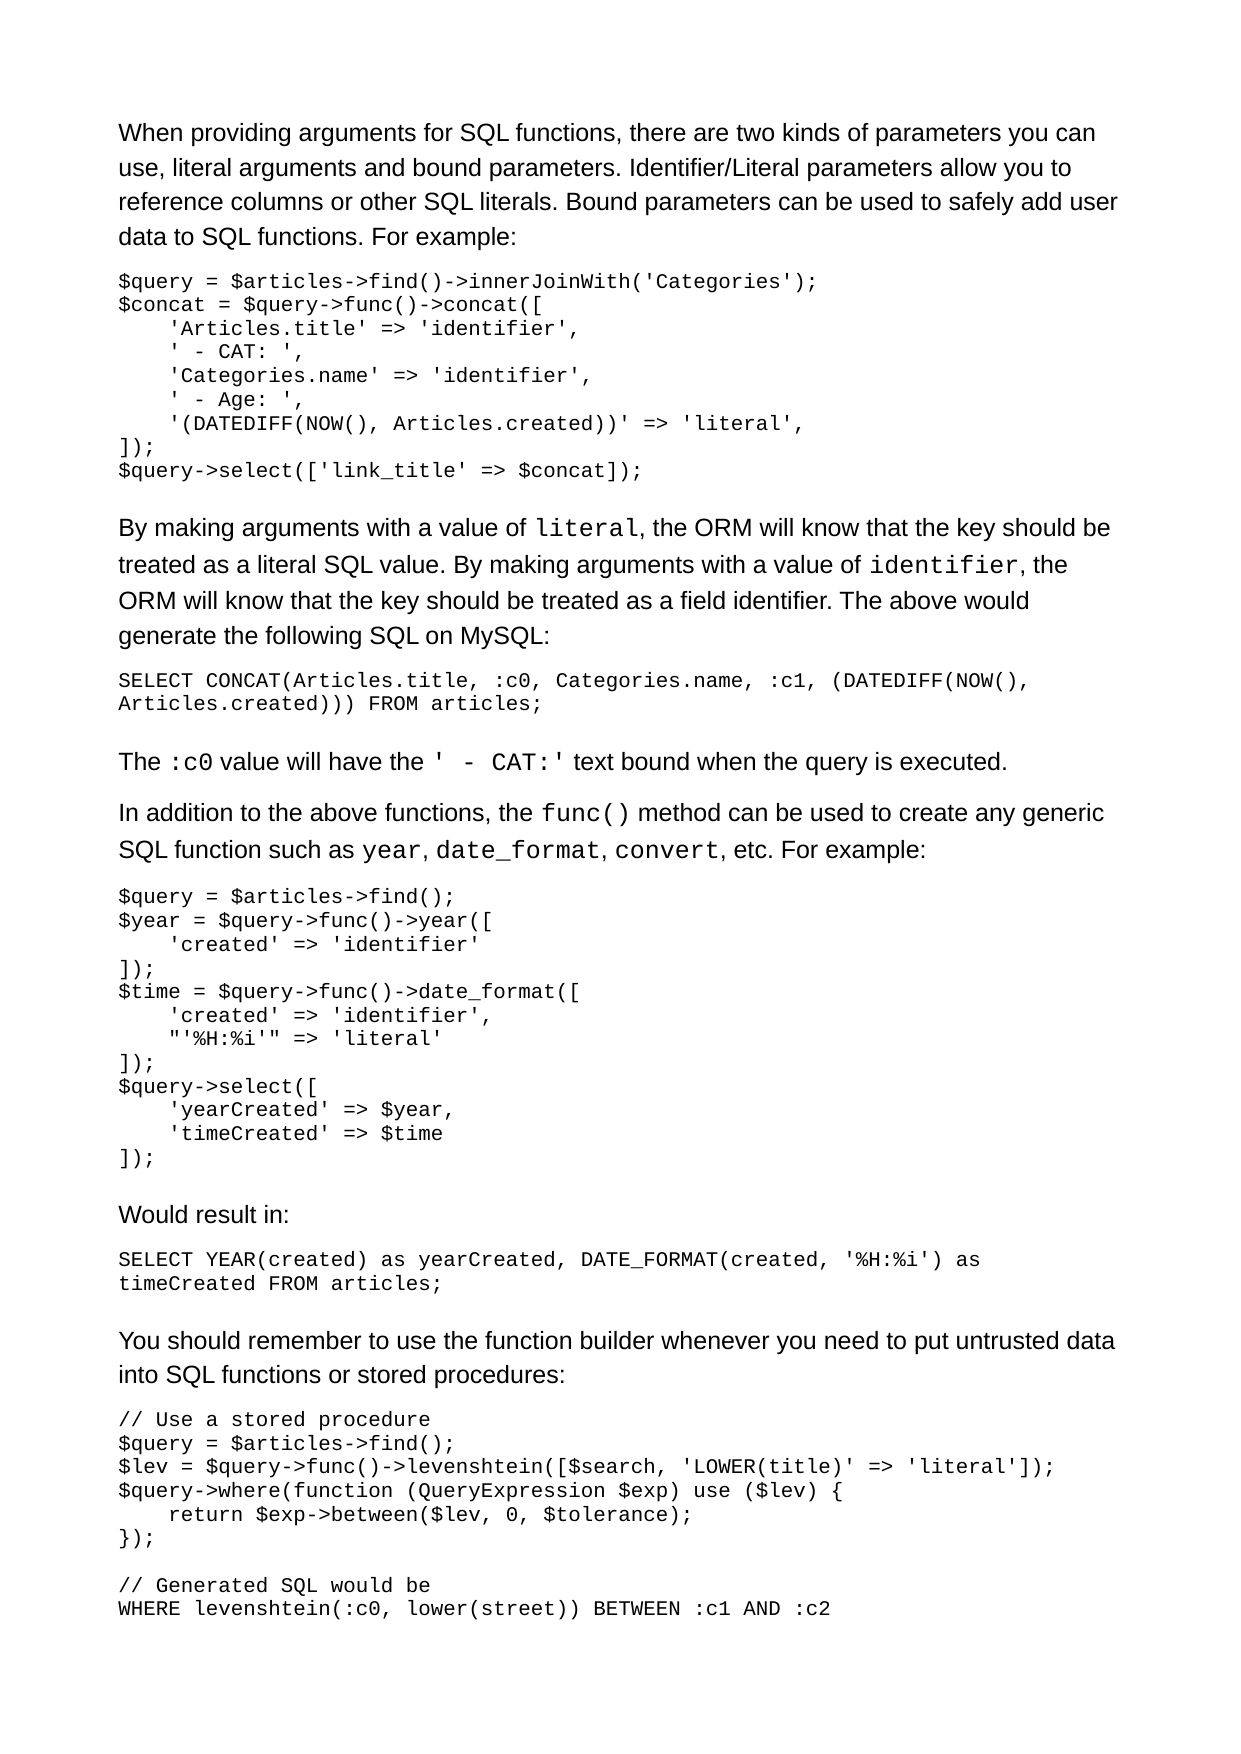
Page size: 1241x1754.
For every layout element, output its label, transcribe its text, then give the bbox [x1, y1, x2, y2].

text You should remember to use the function builder whenever you need to put untrusted data into SQL functions or stored procedures: [118, 1326, 1122, 1389]
text SELECT YEAR(created) as yearCreated, DATE_FORMAT(created, '%H:%i') as timeCreated FROM articles; [118, 1249, 1122, 1296]
text 'timeCreated' => $time [118, 1123, 1122, 1147]
text $lev = $query->func()->levenshtein([$search, 'LOWER(title)' => 'literal']); [118, 1456, 1122, 1480]
text In addition to the above functions, the func() method can be used to create any generic SQL function such as year, date_format, convert, etc. For example: [118, 798, 1122, 866]
text 'created' => 'identifier', [118, 1005, 1122, 1028]
text ]); [118, 1052, 1122, 1076]
text $query = $articles->find(); [118, 1433, 1122, 1456]
text return $exp->between($lev, 0, $tolerance); [118, 1504, 1122, 1527]
text ]); [118, 1147, 1122, 1170]
text }); [118, 1527, 1122, 1551]
text $query = $articles->find(); [118, 887, 1122, 910]
text WHERE levenshtein(:c0, lower(street)) BETWEEN :c1 AND :c2 [118, 1598, 1122, 1622]
text Would result in: [118, 1200, 1122, 1228]
text 'Categories.name' => 'identifier', [118, 365, 1122, 389]
text 'yearCreated' => $year, [118, 1099, 1122, 1123]
text ' - Age: ', [118, 389, 1122, 412]
text $concat = $query->func()->concat([ [118, 294, 1122, 318]
text 'Articles.title' => 'identifier', [118, 318, 1122, 342]
text SELECT CONCAT(Articles.title, :c0, Categories.name, :c1, (DATEDIFF(NOW(), Articles.created))) FROM articles; [118, 670, 1122, 717]
text '(DATEDIFF(NOW(), Articles.created))' => 'literal', [118, 412, 1122, 436]
text The :c0 value will have the ' - CAT:' text bound when the query is executed. [118, 747, 1122, 777]
text ]); [118, 957, 1122, 981]
text $time = $query->func()->date_format([ [118, 981, 1122, 1005]
text // Generated SQL would be [118, 1575, 1122, 1598]
text // Use a stored procedure [118, 1409, 1122, 1433]
text "'%H:%i'" => 'literal' [118, 1028, 1122, 1052]
text ]); [118, 436, 1122, 460]
text $query = $articles->find()->innerJoinWith('Categories'); [118, 271, 1122, 294]
text 'created' => 'identifier' [118, 934, 1122, 957]
text ' - CAT: ', [118, 342, 1122, 365]
text By making arguments with a value of literal, the ORM will know that the key should be treated as a literal SQL value. By making arguments with a value of identifier, the ORM will know that the key should be treated as a field identifier. The above would generate the following SQL on MySQL: [118, 513, 1122, 649]
text $year = $query->func()->year([ [118, 910, 1122, 934]
text $query->where(function (QueryExpression $exp) use ($lev) { [118, 1480, 1122, 1504]
text $query->select(['link_title' => $concat]); [118, 460, 1122, 483]
text $query->select([ [118, 1076, 1122, 1099]
text When providing arguments for SQL functions, there are two kinds of parameters you can use, literal arguments and bound parameters. Identifier/Literal parameters allow you to reference columns or other SQL literals. Bound parameters can be used to safely add user data to SQL functions. For example: [118, 118, 1122, 250]
